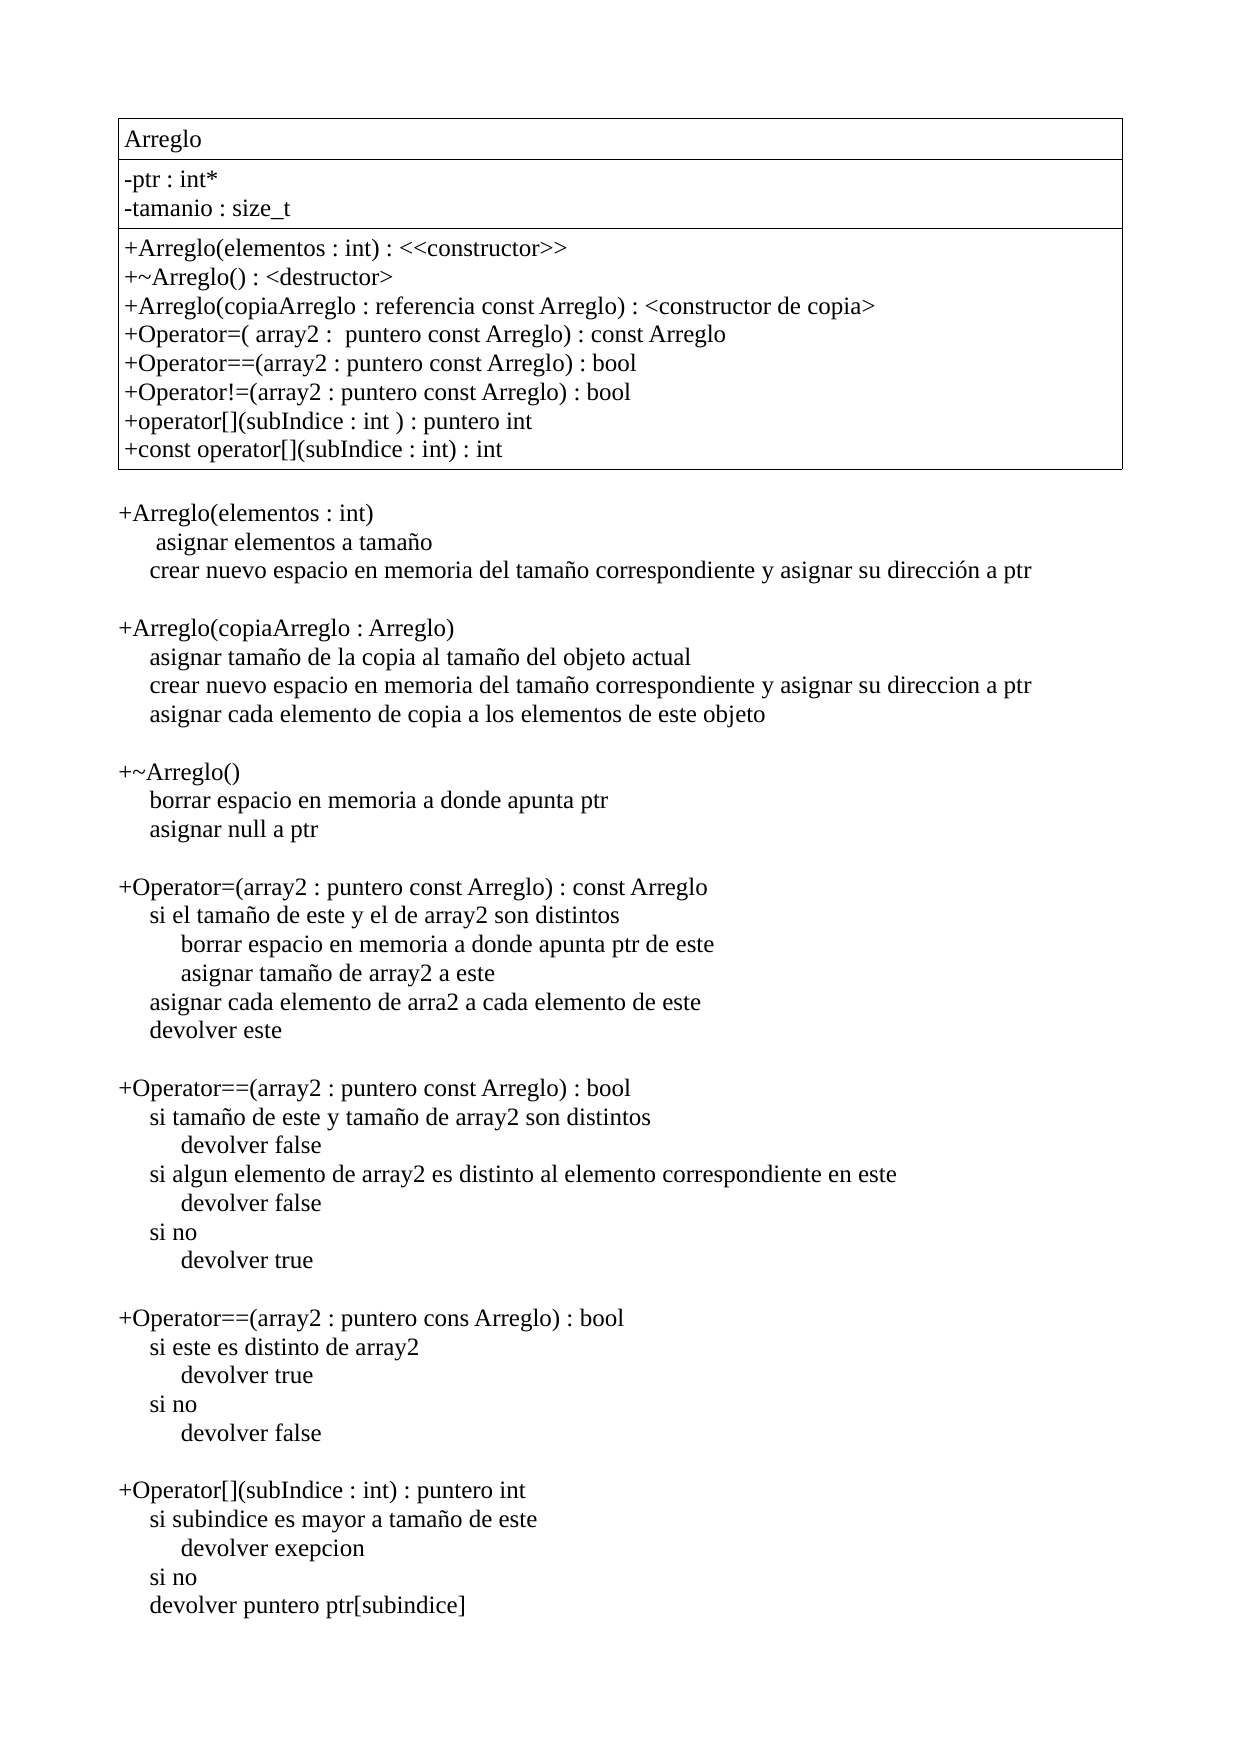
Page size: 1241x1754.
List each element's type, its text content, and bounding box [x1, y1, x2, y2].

text asignar tamaño de array2 a este [118, 958, 1122, 987]
table_cell -ptr : int* -tamanio : size_t [119, 160, 1122, 227]
text +Operator=(array2 : puntero const Arreglo) : const Arreglo [118, 872, 1122, 900]
text si no [118, 1217, 1122, 1245]
text crear nuevo espacio en memoria del tamaño correspondiente y asignar su dirección a ptr [118, 555, 1122, 584]
text +~Arreglo() [118, 757, 1122, 785]
text asignar tamaño de la copia al tamaño del objeto actual [118, 642, 1122, 670]
text +Operator==(array2 : puntero cons Arreglo) : bool [118, 1303, 1122, 1332]
text devolver false [118, 1188, 1122, 1217]
text devolver true [118, 1245, 1122, 1274]
text +Operator==(array2 : puntero const Arreglo) : bool [118, 1073, 1122, 1102]
text +Arreglo(elementos : int) [118, 498, 1122, 527]
table_header Arreglo [119, 119, 1122, 158]
table_cell +Arreglo(elementos : int) : <<constructor>> +~Arreglo() : <destructor> +Arreglo(copiaArreglo : referencia const Arreglo) : <constructor de copia> +Operator=( array2 : puntero const Arreglo) : const Arreglo +Operator==(array2 : puntero const Arreglo) : bool +Operator!=(array2 : puntero const Arreglo) : bool +operator[](subIndice : int ) : puntero int +const operator[](subIndice : int) : int [119, 229, 1122, 469]
text +Arreglo(copiaArreglo : Arreglo) [118, 613, 1122, 642]
text si tamaño de este y tamaño de array2 son distintos [118, 1102, 1122, 1130]
text asignar cada elemento de arra2 a cada elemento de este [118, 987, 1122, 1015]
text asignar elementos a tamaño [118, 527, 1122, 555]
text si el tamaño de este y el de array2 son distintos [118, 900, 1122, 929]
text si algun elemento de array2 es distinto al elemento correspondiente en este [118, 1159, 1122, 1188]
text borrar espacio en memoria a donde apunta ptr de este [118, 929, 1122, 958]
text si no [118, 1562, 1122, 1590]
text asignar cada elemento de copia a los elementos de este objeto [118, 699, 1122, 728]
text crear nuevo espacio en memoria del tamaño correspondiente y asignar su direccion a ptr [118, 670, 1122, 699]
text devolver puntero ptr[subindice] [118, 1590, 1122, 1619]
text si subindice es mayor a tamaño de este [118, 1504, 1122, 1533]
text devolver false [118, 1418, 1122, 1447]
text devolver exepcion [118, 1533, 1122, 1562]
text +Operator[](subIndice : int) : puntero int [118, 1475, 1122, 1504]
text si este es distinto de array2 [118, 1332, 1122, 1360]
text borrar espacio en memoria a donde apunta ptr [118, 785, 1122, 814]
text devolver false [118, 1130, 1122, 1159]
text asignar null a ptr [118, 814, 1122, 843]
text devolver este [118, 1015, 1122, 1044]
text devolver true [118, 1360, 1122, 1389]
text si no [118, 1389, 1122, 1418]
